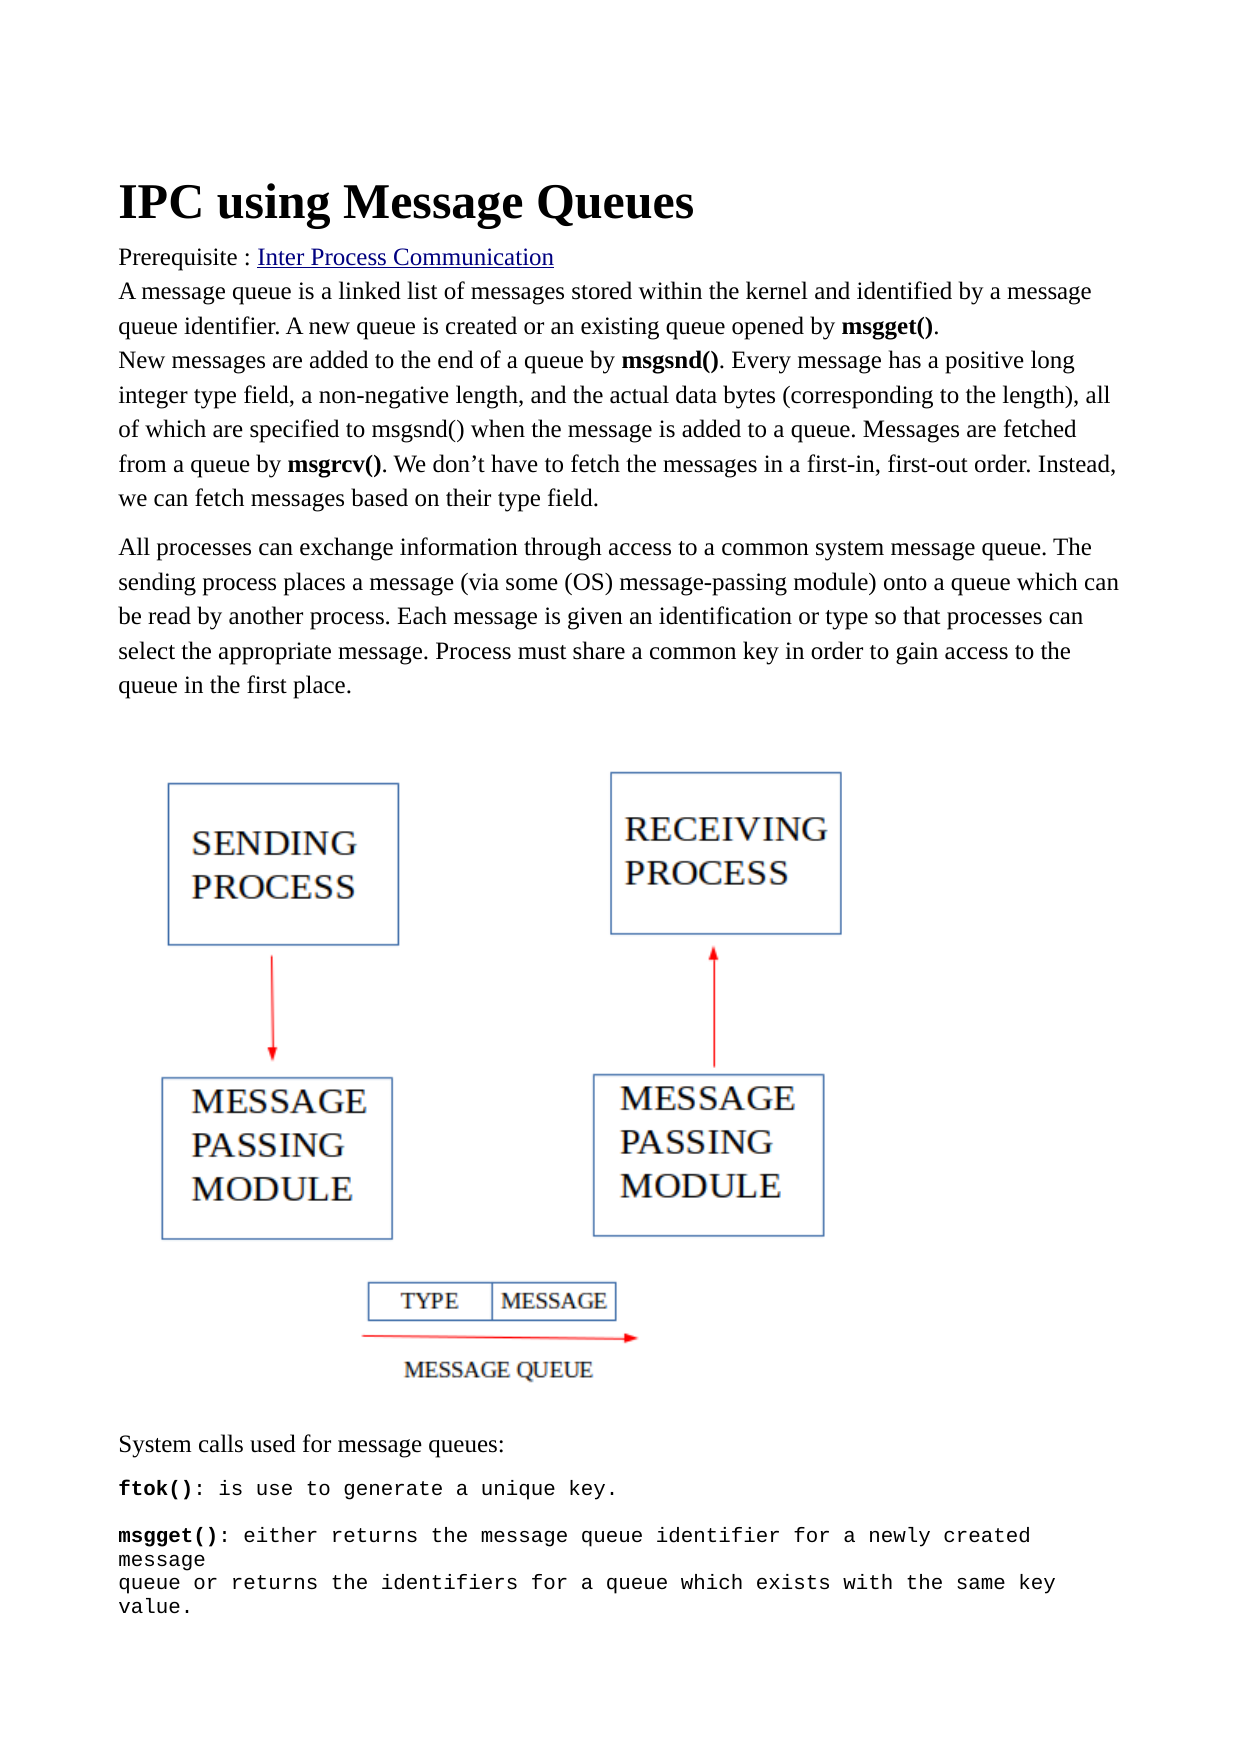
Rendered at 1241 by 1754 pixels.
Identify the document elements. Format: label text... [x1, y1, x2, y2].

text msgget(): either returns the message queue identifier for a newly created message [118, 1525, 1122, 1572]
picture [118, 719, 867, 1409]
text System calls used for message queues: [118, 1429, 1122, 1457]
text All processes can exchange information through access to a common system message queue. The sending process places a message (via some (OS) message-passing module) onto a queue which can be read by another process. Each message is given an identification or type so that processes can select the appropriate message. Process must share a common key in order to gain access to the queue in the first place. [118, 532, 1122, 699]
text ftok(): is use to generate a unique key. [118, 1478, 1122, 1501]
subtitle IPC using Message Queues [118, 172, 1122, 229]
text queue or returns the identifiers for a queue which exists with the same key value. [118, 1572, 1122, 1619]
text Prerequisite : Inter Process Communication A message queue is a linked list of messages stored within the kernel and identified by a message queue identifier. A new queue is created or an existing queue opened by msgget(). New messages are added to the end of a queue by msgsnd(). Every message has a positive long integer type field, a non-negative length, and the actual data bytes (corresponding to the length), all of which are specified to msgsnd() when the message is added to a queue. Messages are fetched from a queue by msgrcv(). We don’t have to fetch the messages in a first-in, first-out order. Instead, we can fetch messages based on their type field. [118, 242, 1122, 512]
